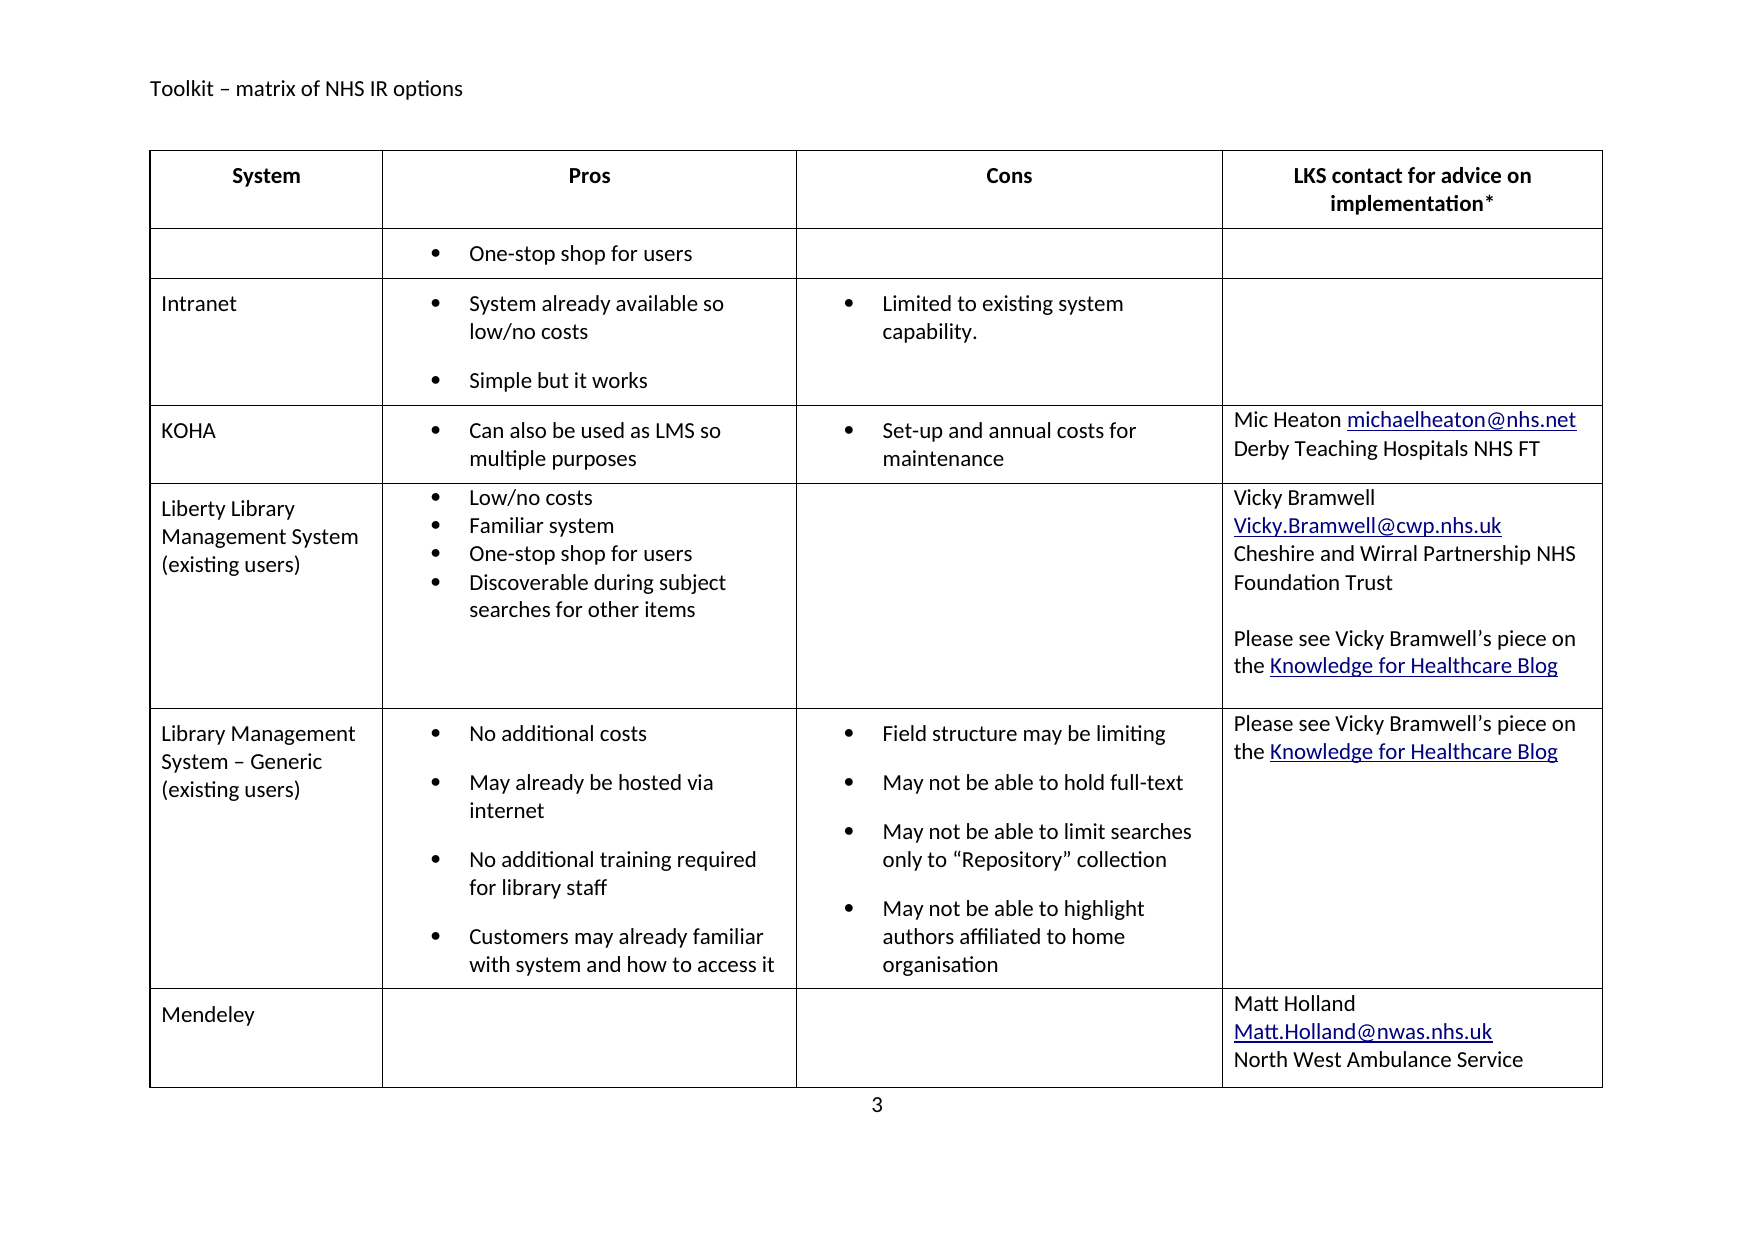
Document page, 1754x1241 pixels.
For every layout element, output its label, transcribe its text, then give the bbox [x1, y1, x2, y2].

table_header Cons [797, 151, 1222, 228]
table_cell Low/no costs Familiar system One-stop shop for users [383, 229, 796, 278]
table_cell KOHA [151, 406, 382, 482]
table_header Pros [383, 151, 796, 228]
table_cell Vicky Bramwell Vicky.Bramwell@cwp.nhs.uk Cheshire and Wirral Partnership NHS Foundation Trust Please see Vicky Bramwell’s piece on the Knowledge for Healthcare Blog [1223, 484, 1602, 708]
table_header System [151, 151, 382, 228]
table_cell [797, 989, 1222, 1087]
table_header LKS contact for advice on implementation* [1223, 151, 1602, 228]
table_cell [383, 989, 796, 1087]
table_cell Library Management System – Generic (existing users) [151, 709, 382, 988]
table_cell No additional costs May already be hosted via internet No additional training required for library staff Customers may already familiar with system and how to access it [383, 709, 796, 988]
table_cell Mic Heaton michaelheaton@nhs.net Derby Teaching Hospitals NHS FT [1223, 406, 1602, 482]
table_cell Limited to existing system capability. [797, 279, 1222, 404]
table_cell Set-up and annual costs for maintenance [797, 406, 1222, 482]
table_cell Low/no costs Familiar system One-stop shop for users Discoverable during subject searches for other items [383, 484, 796, 708]
table_cell System already available so low/no costs Simple but it works [383, 279, 796, 404]
table_cell [1223, 279, 1602, 404]
table_cell [151, 229, 382, 278]
table_cell [1223, 229, 1602, 278]
table_cell Matt Holland Matt.Holland@nwas.nhs.uk North West Ambulance Service [1223, 989, 1602, 1087]
table_cell Liberty Library Management System (existing users) [151, 484, 382, 708]
table_cell Please see Vicky Bramwell’s piece on the Knowledge for Healthcare Blog [1223, 709, 1602, 988]
table_cell Can also be used as LMS so multiple purposes [383, 406, 796, 482]
table_cell Intranet [151, 279, 382, 404]
table_cell [797, 229, 1222, 278]
table_cell Field structure may be limiting May not be able to hold full-text May not be able to limit searches only to “Repository” collection May not be able to highlight authors affiliated to home organisation [797, 709, 1222, 988]
table_cell Mendeley [151, 989, 382, 1087]
table_cell [797, 484, 1222, 708]
